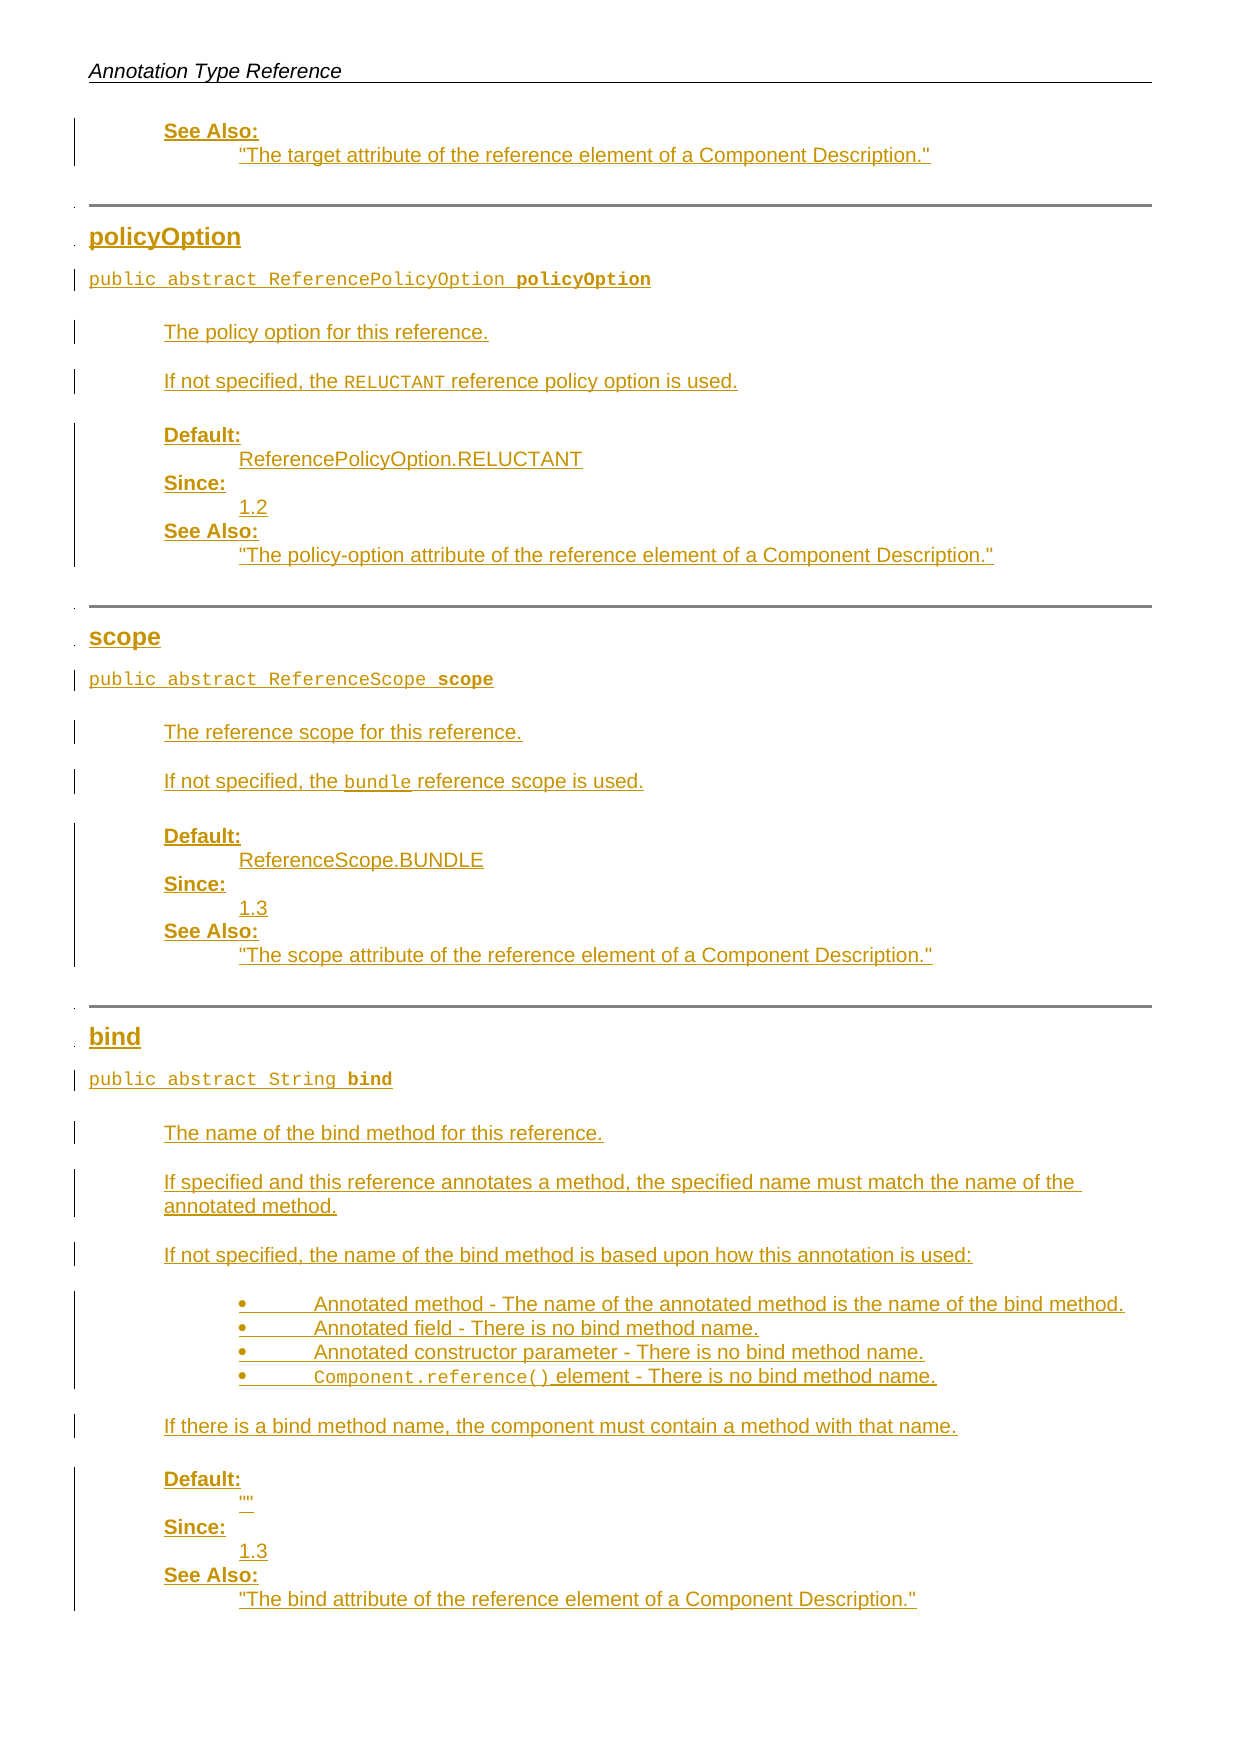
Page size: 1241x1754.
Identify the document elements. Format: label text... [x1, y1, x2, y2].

text If not specified, the bundle reference scope is used. [163, 769, 1152, 794]
text Default: [163, 1467, 1152, 1491]
text If there is a bind method name, the component must contain a method with that name. [163, 1414, 1152, 1438]
text "" [238, 1491, 1152, 1515]
text If not specified, the name of the bind method is based upon how this annotation is used: [163, 1242, 1152, 1266]
text "The target attribute of the reference element of a Component Description." [238, 142, 1152, 166]
text public abstract ReferenceScope scope [88, 670, 1152, 691]
text See Also: [163, 118, 1152, 142]
list Annotated field - There is no bind method name. [238, 1315, 1152, 1339]
list Annotated method - The name of the annotated method is the name of the bind method. [238, 1291, 1152, 1315]
text public abstract ReferencePolicyOption policyOption [88, 269, 1152, 291]
text See Also: [163, 519, 1152, 543]
text Since: [163, 471, 1152, 495]
text "The scope attribute of the reference element of a Component Description." [238, 943, 1152, 967]
text The policy option for this reference. [163, 320, 1152, 344]
text Default: [163, 823, 1152, 847]
text If specified and this reference annotates a method, the specified name must match the name of the annotated method. [163, 1169, 1152, 1217]
text "The policy-option attribute of the reference element of a Component Description." [238, 543, 1152, 567]
subtitle scope [136, 642, 1152, 646]
text "The bind attribute of the reference element of a Component Description." [238, 1587, 1152, 1611]
text Since: [163, 871, 1152, 895]
subtitle scope [88, 642, 133, 646]
text Since: [163, 1515, 1152, 1539]
text ReferenceScope.BUNDLE [238, 847, 1152, 871]
text See Also: [163, 1563, 1152, 1587]
text public abstract String bind [88, 1070, 1152, 1091]
text 1.3 [238, 895, 1152, 919]
text Default: [163, 423, 1152, 447]
text 1.3 [238, 1539, 1152, 1563]
text The reference scope for this reference. [163, 720, 1152, 744]
text The name of the bind method for this reference. [163, 1121, 1152, 1144]
list Component.reference() element - There is no bind method name. [238, 1363, 1152, 1389]
text 1.2 [238, 495, 1152, 519]
text If not specified, the RELUCTANT reference policy option is used. [163, 369, 1152, 394]
text See Also: [163, 919, 1152, 943]
text ReferencePolicyOption.RELUCTANT [238, 447, 1152, 471]
list Annotated constructor parameter - There is no bind method name. [238, 1339, 1152, 1363]
